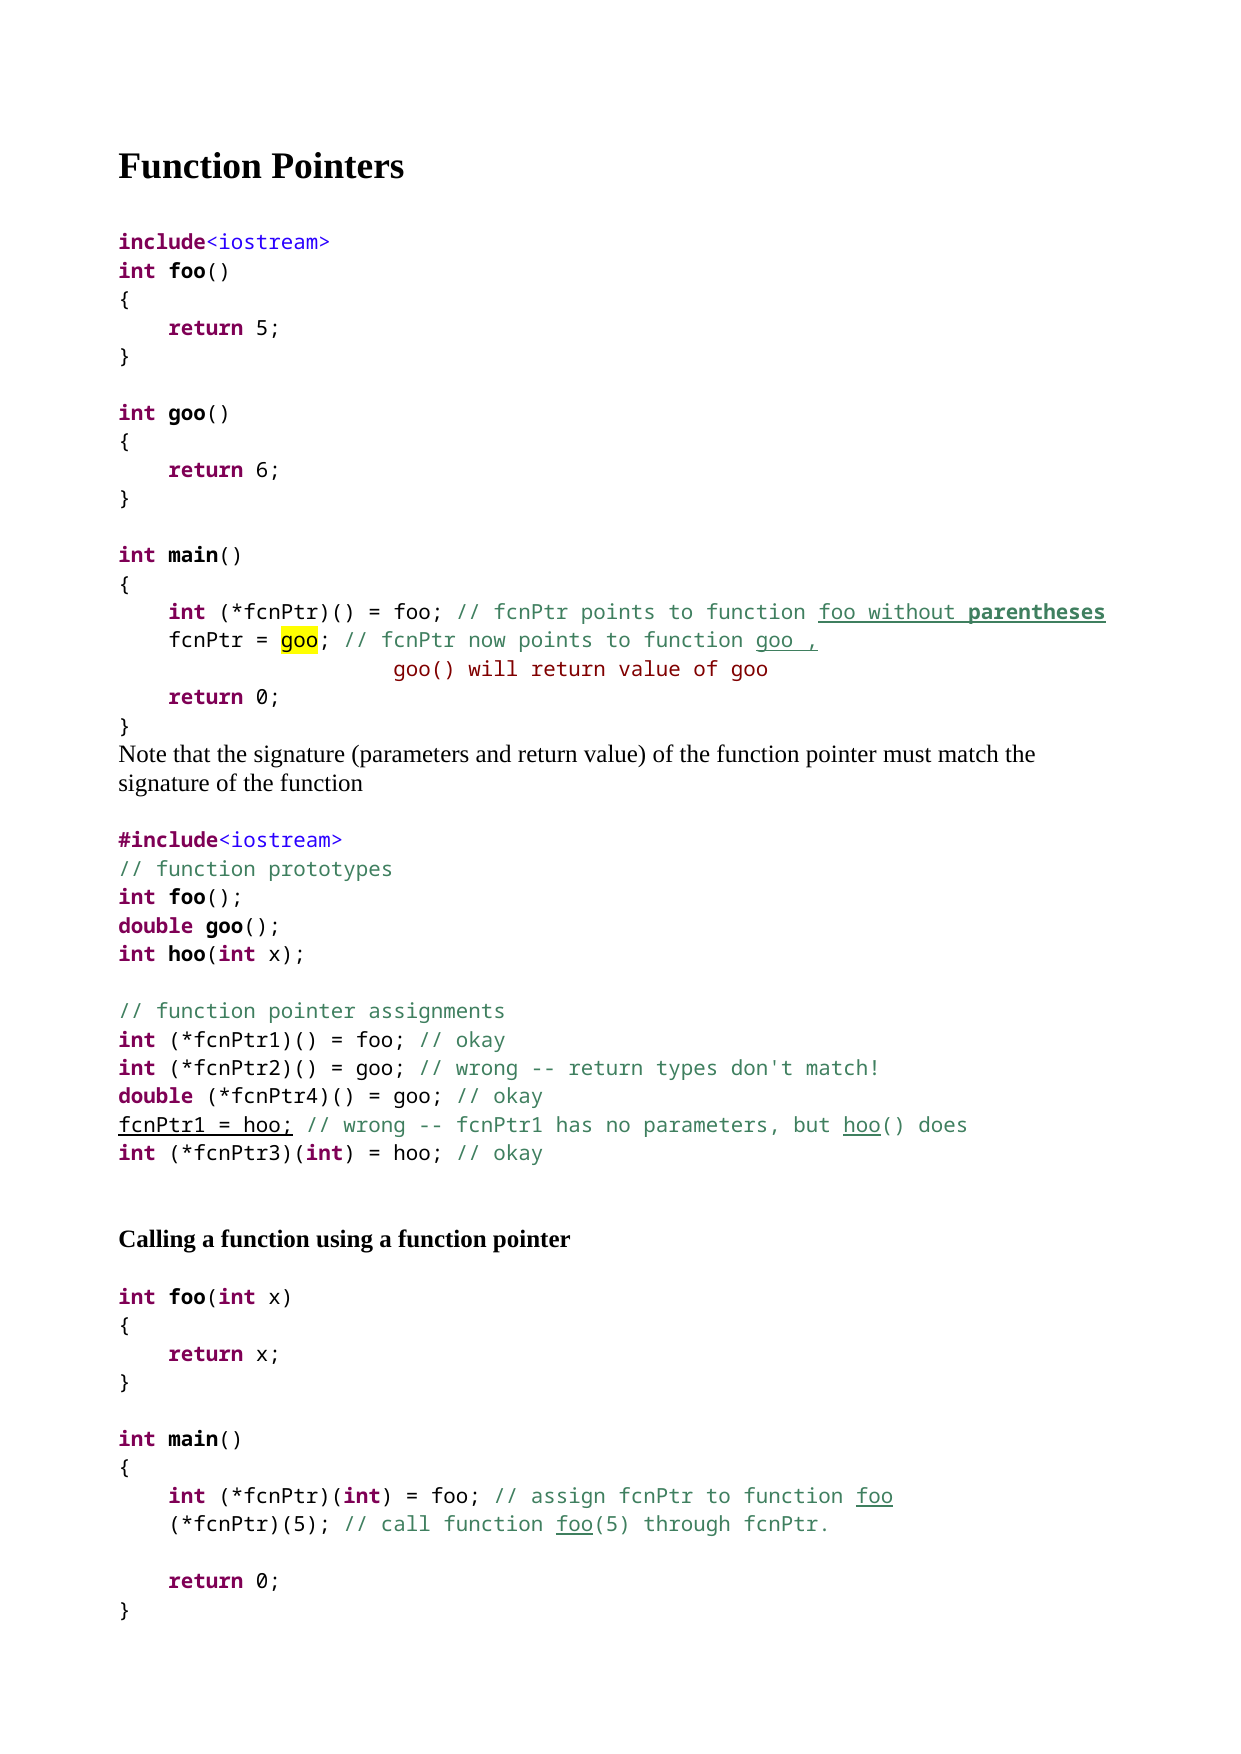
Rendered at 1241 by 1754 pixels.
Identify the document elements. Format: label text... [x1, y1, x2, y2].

text #include<iostream> [118, 826, 1122, 854]
text { [118, 284, 1122, 313]
text fcnPtr = goo; // fcnPtr now points to function goo , [118, 626, 1122, 654]
text int main() [118, 1424, 1122, 1452]
text { [118, 1310, 1122, 1339]
text { [118, 569, 1122, 597]
text return x; [118, 1339, 1122, 1367]
subtitle Function Pointers [118, 143, 1122, 186]
text int foo() [118, 256, 1122, 284]
text // function prototypes [118, 854, 1122, 882]
text int main() [118, 540, 1122, 569]
text goo() will return value of goo [118, 654, 1122, 682]
text int foo(); [118, 882, 1122, 911]
text int foo(int x) [118, 1282, 1122, 1310]
text return 0; [118, 682, 1122, 711]
text int (*fcnPtr2)() = goo; // wrong -- return types don't match! [118, 1053, 1122, 1082]
text } [118, 483, 1122, 512]
text return 5; [118, 313, 1122, 341]
text { [118, 1452, 1122, 1481]
text Note that the signature (parameters and return value) of the function pointer must match the signature of the function [118, 739, 1122, 797]
text int hoo(int x); [118, 939, 1122, 968]
text int (*fcnPtr3)(int) = hoo; // okay [118, 1138, 1122, 1167]
text // function pointer assignments [118, 996, 1122, 1025]
text { [118, 427, 1122, 455]
text Calling a function using a function pointer [118, 1224, 1122, 1253]
text } [118, 1595, 1122, 1623]
text return 0; [118, 1566, 1122, 1595]
text (*fcnPtr)(5); // call function foo(5) through fcnPtr. [118, 1509, 1122, 1538]
text double goo(); [118, 911, 1122, 939]
text int (*fcnPtr)() = foo; // fcnPtr points to function foo without parentheses [118, 597, 1122, 626]
text return 6; [118, 455, 1122, 483]
text } [118, 341, 1122, 370]
text int (*fcnPtr1)() = foo; // okay [118, 1025, 1122, 1053]
text fcnPtr1 = hoo; // wrong -- fcnPtr1 has no parameters, but hoo() does [118, 1110, 1122, 1138]
text double (*fcnPtr4)() = goo; // okay [118, 1082, 1122, 1110]
text int goo() [118, 398, 1122, 427]
text int (*fcnPtr)(int) = foo; // assign fcnPtr to function foo [118, 1481, 1122, 1509]
text include<iostream> [118, 227, 1122, 256]
text } [118, 1367, 1122, 1396]
text } [118, 711, 1122, 739]
